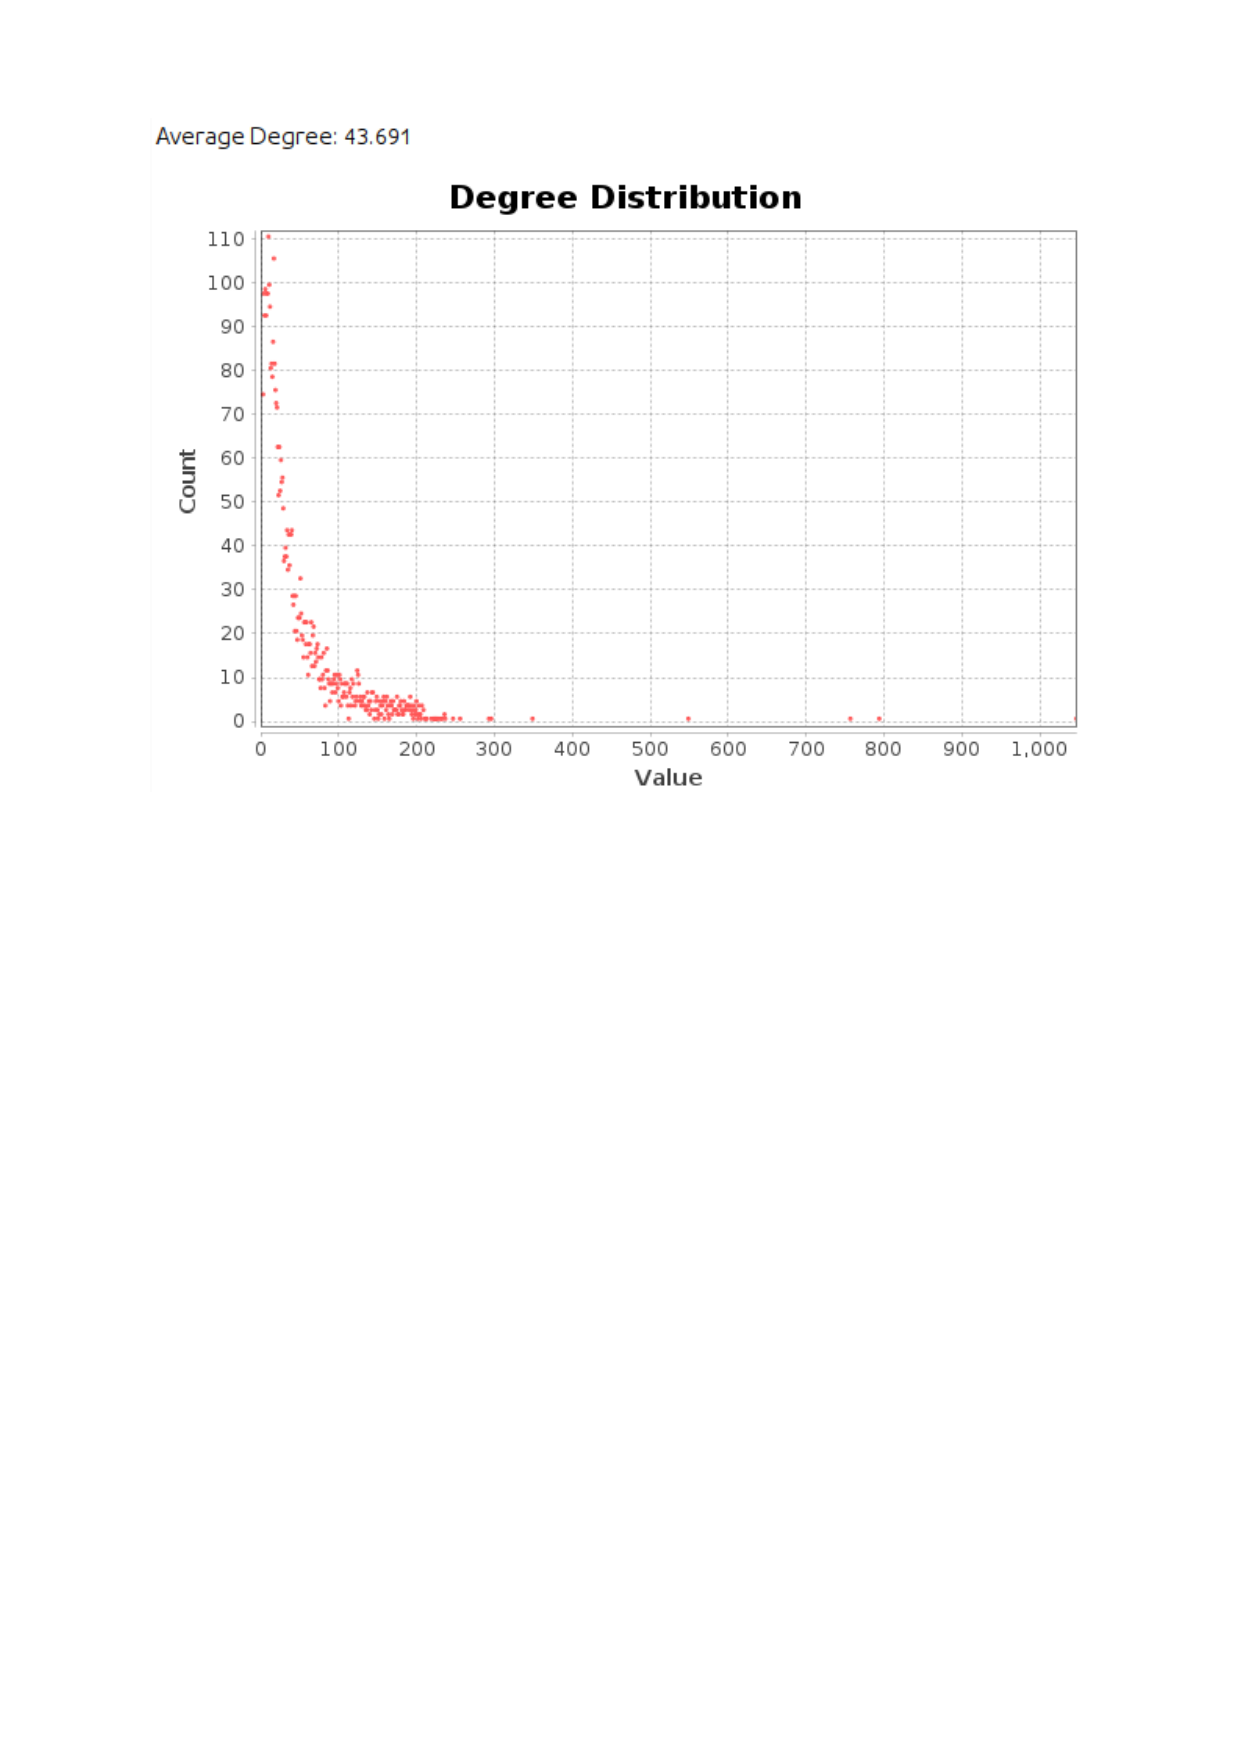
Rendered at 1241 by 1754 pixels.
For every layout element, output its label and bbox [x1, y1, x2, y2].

picture [150, 118, 1090, 792]
